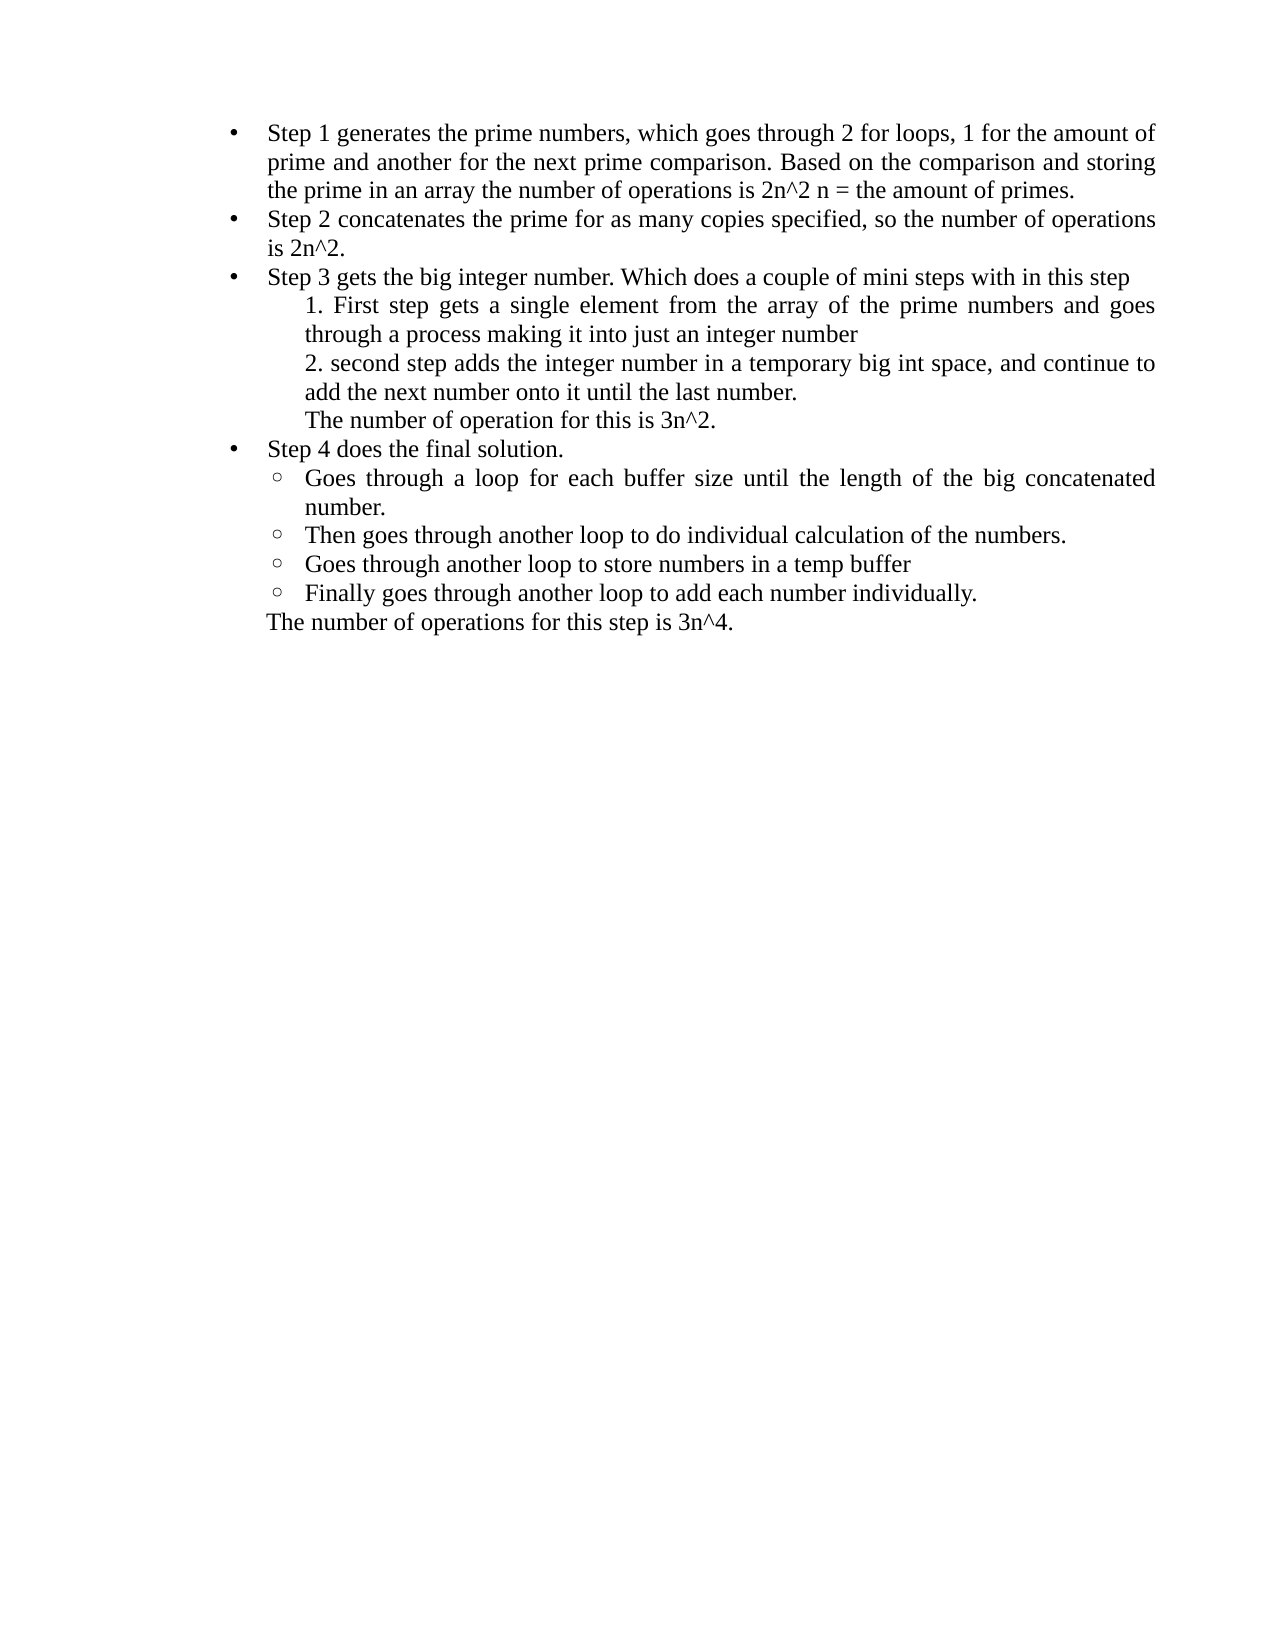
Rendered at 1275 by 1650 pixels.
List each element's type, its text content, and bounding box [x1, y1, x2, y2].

list 1. First step gets a single element from the array of the prime numbers and goes through a process making it into just an integer number [267, 291, 1157, 348]
list Step 1 generates the prime numbers, which goes through 2 for loops, 1 for the amount of prime and another for the next prime comparison. Based on the comparison and storing the prime in an array the number of operations is 2n^2 n = the amount of primes. [229, 118, 1157, 204]
list Then goes through another loop to do individual calculation of the numbers. [267, 521, 1157, 549]
list Finally goes through another loop to add each number individually. [267, 578, 1157, 607]
list Goes through another loop to store numbers in a temp buffer [267, 549, 1157, 578]
list Goes through a loop for each buffer size until the length of the big concatenated number. [267, 463, 1157, 521]
list Step 3 gets the big integer number. Which does a couple of mini steps with in this step [229, 262, 1157, 291]
list The number of operation for this is 3n^2. [267, 406, 1157, 434]
list Step 2 concatenates the prime for as many copies specified, so the number of operations is 2n^2. [229, 204, 1157, 262]
text The number of operations for this step is 3n^4. [118, 607, 1157, 636]
list 2. second step adds the integer number in a temporary big int space, and continue to add the next number onto it until the last number. [267, 348, 1157, 406]
list Step 4 does the final solution. [229, 434, 1157, 463]
